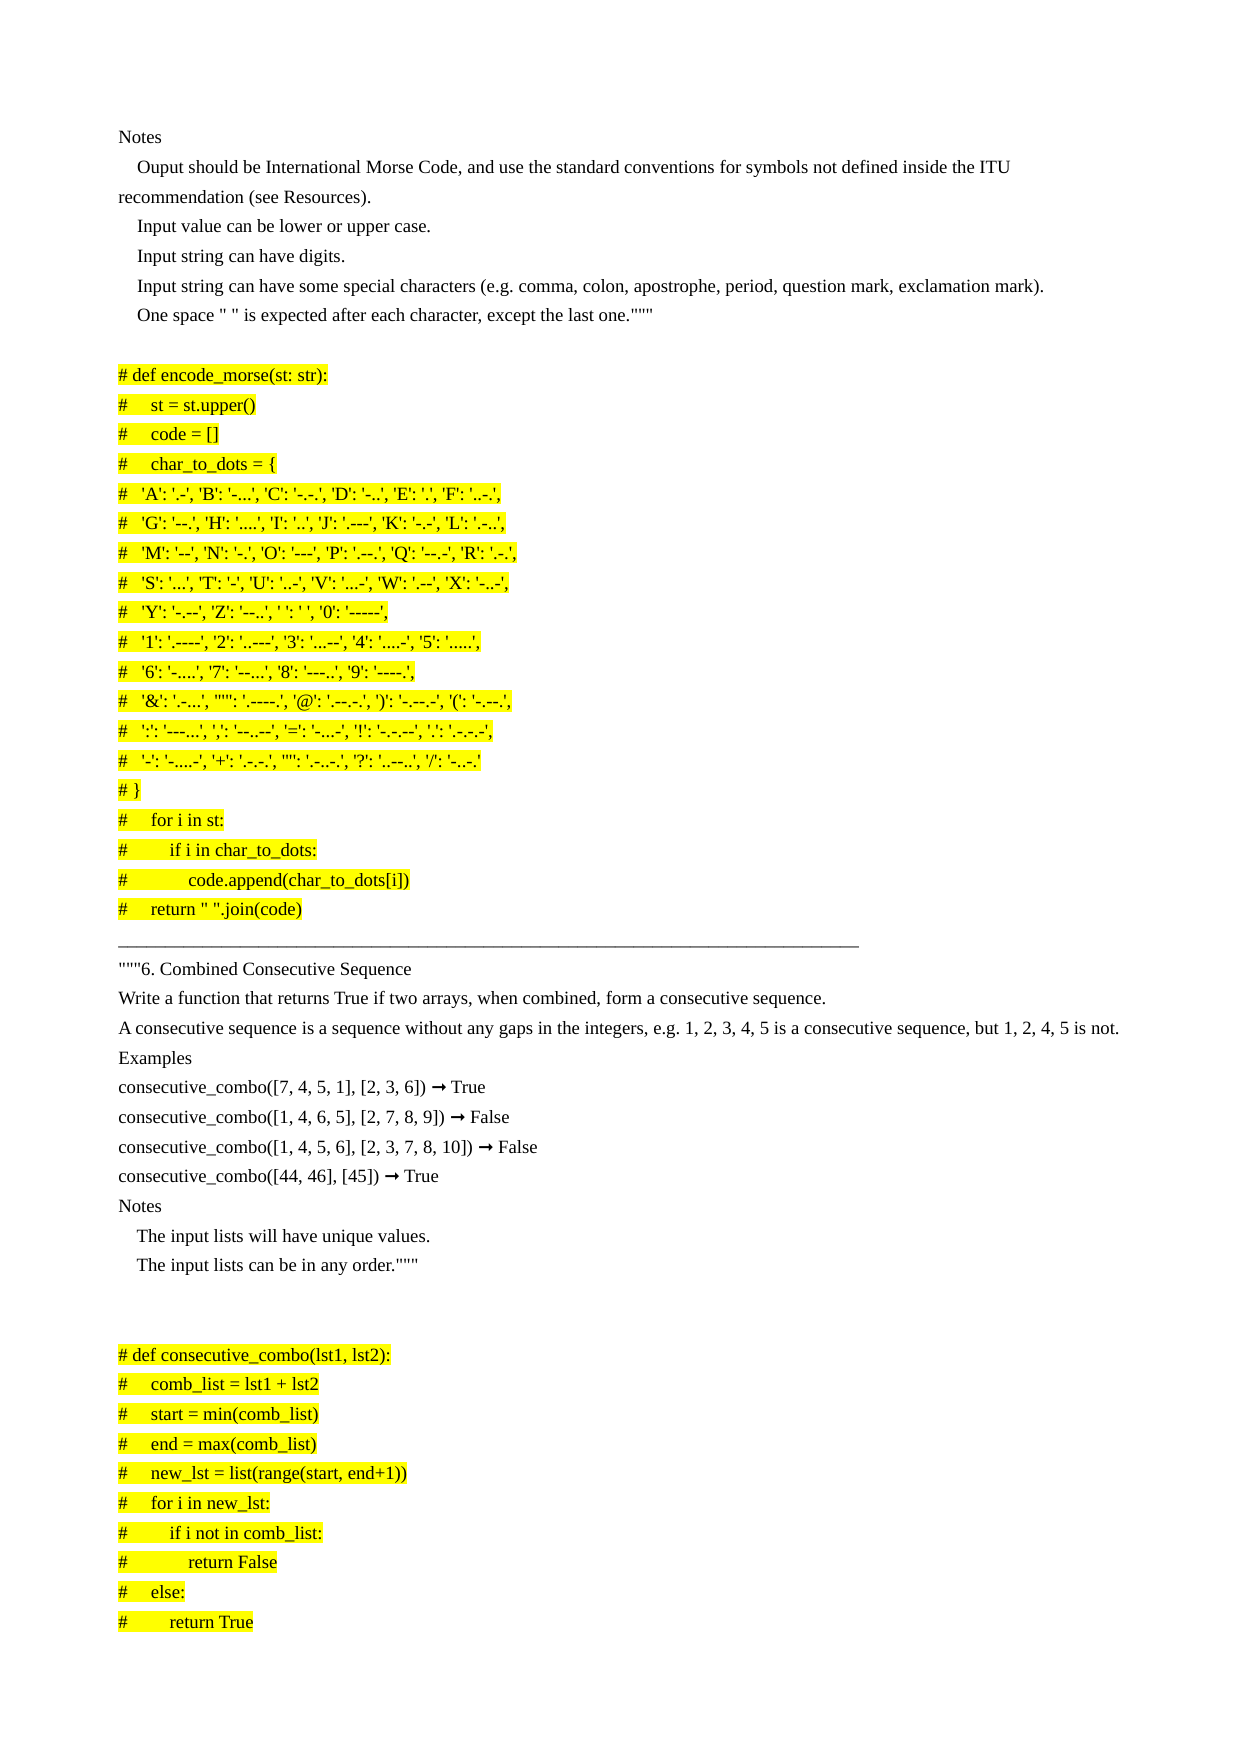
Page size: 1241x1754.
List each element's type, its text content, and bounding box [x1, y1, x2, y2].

text # return " ".join(code) [118, 890, 1122, 920]
text # ':': '---...', ',': '--..--', '=': '-...-', '!': '-.-.--', '.': '.-.-.-', [118, 712, 1122, 742]
text # start = min(comb_list) [118, 1395, 1122, 1424]
text # '1': '.----', '2': '..---', '3': '...--', '4': '....-', '5': '.....', [118, 623, 1122, 652]
text # 'S': '...', 'T': '-', 'U': '..-', 'V': '...-', 'W': '.--', 'X': '-..-', [118, 563, 1122, 593]
text # } [118, 771, 1122, 801]
text Examples [118, 1038, 1122, 1068]
text # return False [118, 1543, 1122, 1573]
text # end = max(comb_list) [118, 1424, 1122, 1454]
text # '&': '.-...', "'": '.----.', '@': '.--.-.', ')': '-.--.-', '(': '-.--.', [118, 682, 1122, 712]
text A consecutive sequence is a sequence without any gaps in the integers, e.g. 1, 2, 3, 4, 5 is a consecutive sequence, but 1, 2, 4, 5 is not. [118, 1009, 1122, 1038]
text # if i not in comb_list: [118, 1513, 1122, 1543]
text Input string can have digits. [118, 237, 1122, 267]
text The input lists can be in any order.""" [118, 1246, 1122, 1276]
text Notes [118, 118, 1122, 148]
text # 'Y': '-.--', 'Z': '--..', ' ': ' ', '0': '-----', [118, 593, 1122, 623]
text # code.append(char_to_dots[i]) [118, 860, 1122, 890]
text # return True [118, 1602, 1122, 1632]
text # def encode_morse(st: str): [118, 356, 1122, 385]
text Write a function that returns True if two arrays, when combined, form a consecutive sequence. [118, 979, 1122, 1009]
text # '6': '-....', '7': '--...', '8': '---..', '9': '----.', [118, 652, 1122, 682]
text The input lists will have unique values. [118, 1217, 1122, 1246]
text # char_to_dots = { [118, 445, 1122, 474]
text # if i in char_to_dots: [118, 831, 1122, 860]
text Notes [118, 1187, 1122, 1217]
text Input string can have some special characters (e.g. comma, colon, apostrophe, period, question mark, exclamation mark). [118, 267, 1122, 296]
text # st = st.upper() [118, 385, 1122, 415]
text # 'G': '--.', 'H': '....', 'I': '..', 'J': '.---', 'K': '-.-', 'L': '.-..', [118, 504, 1122, 534]
text Ouput should be International Morse Code, and use the standard conventions for symbols not defined inside the ITU recommendation (see Resources). [118, 148, 1122, 207]
text # 'A': '.-', 'B': '-...', 'C': '-.-.', 'D': '-..', 'E': '.', 'F': '..-.', [118, 474, 1122, 504]
text consecutive_combo([1, 4, 5, 6], [2, 3, 7, 8, 10]) ➞ False [118, 1127, 1122, 1157]
text # comb_list = lst1 + lst2 [118, 1365, 1122, 1395]
text # '-': '-....-', '+': '.-.-.', '"': '.-..-.', '?': '..--..', '/': '-..-.' [118, 742, 1122, 771]
text One space " " is expected after each character, except the last one.""" [118, 296, 1122, 326]
text # code = [] [118, 415, 1122, 445]
text Input value can be lower or upper case. [118, 207, 1122, 237]
text # def consecutive_combo(lst1, lst2): [118, 1335, 1122, 1365]
text """6. Combined Consecutive Sequence [118, 949, 1122, 979]
text consecutive_combo([44, 46], [45]) ➞ True [118, 1157, 1122, 1187]
text # for i in st: [118, 801, 1122, 831]
text consecutive_combo([1, 4, 6, 5], [2, 7, 8, 9]) ➞ False [118, 1098, 1122, 1127]
text _______________________________________________________________________________ [118, 920, 1122, 949]
text # 'M': '--', 'N': '-.', 'O': '---', 'P': '.--.', 'Q': '--.-', 'R': '.-.', [118, 534, 1122, 563]
text # else: [118, 1573, 1122, 1602]
text # new_lst = list(range(start, end+1)) [118, 1454, 1122, 1484]
text # for i in new_lst: [118, 1484, 1122, 1513]
text consecutive_combo([7, 4, 5, 1], [2, 3, 6]) ➞ True [118, 1068, 1122, 1098]
